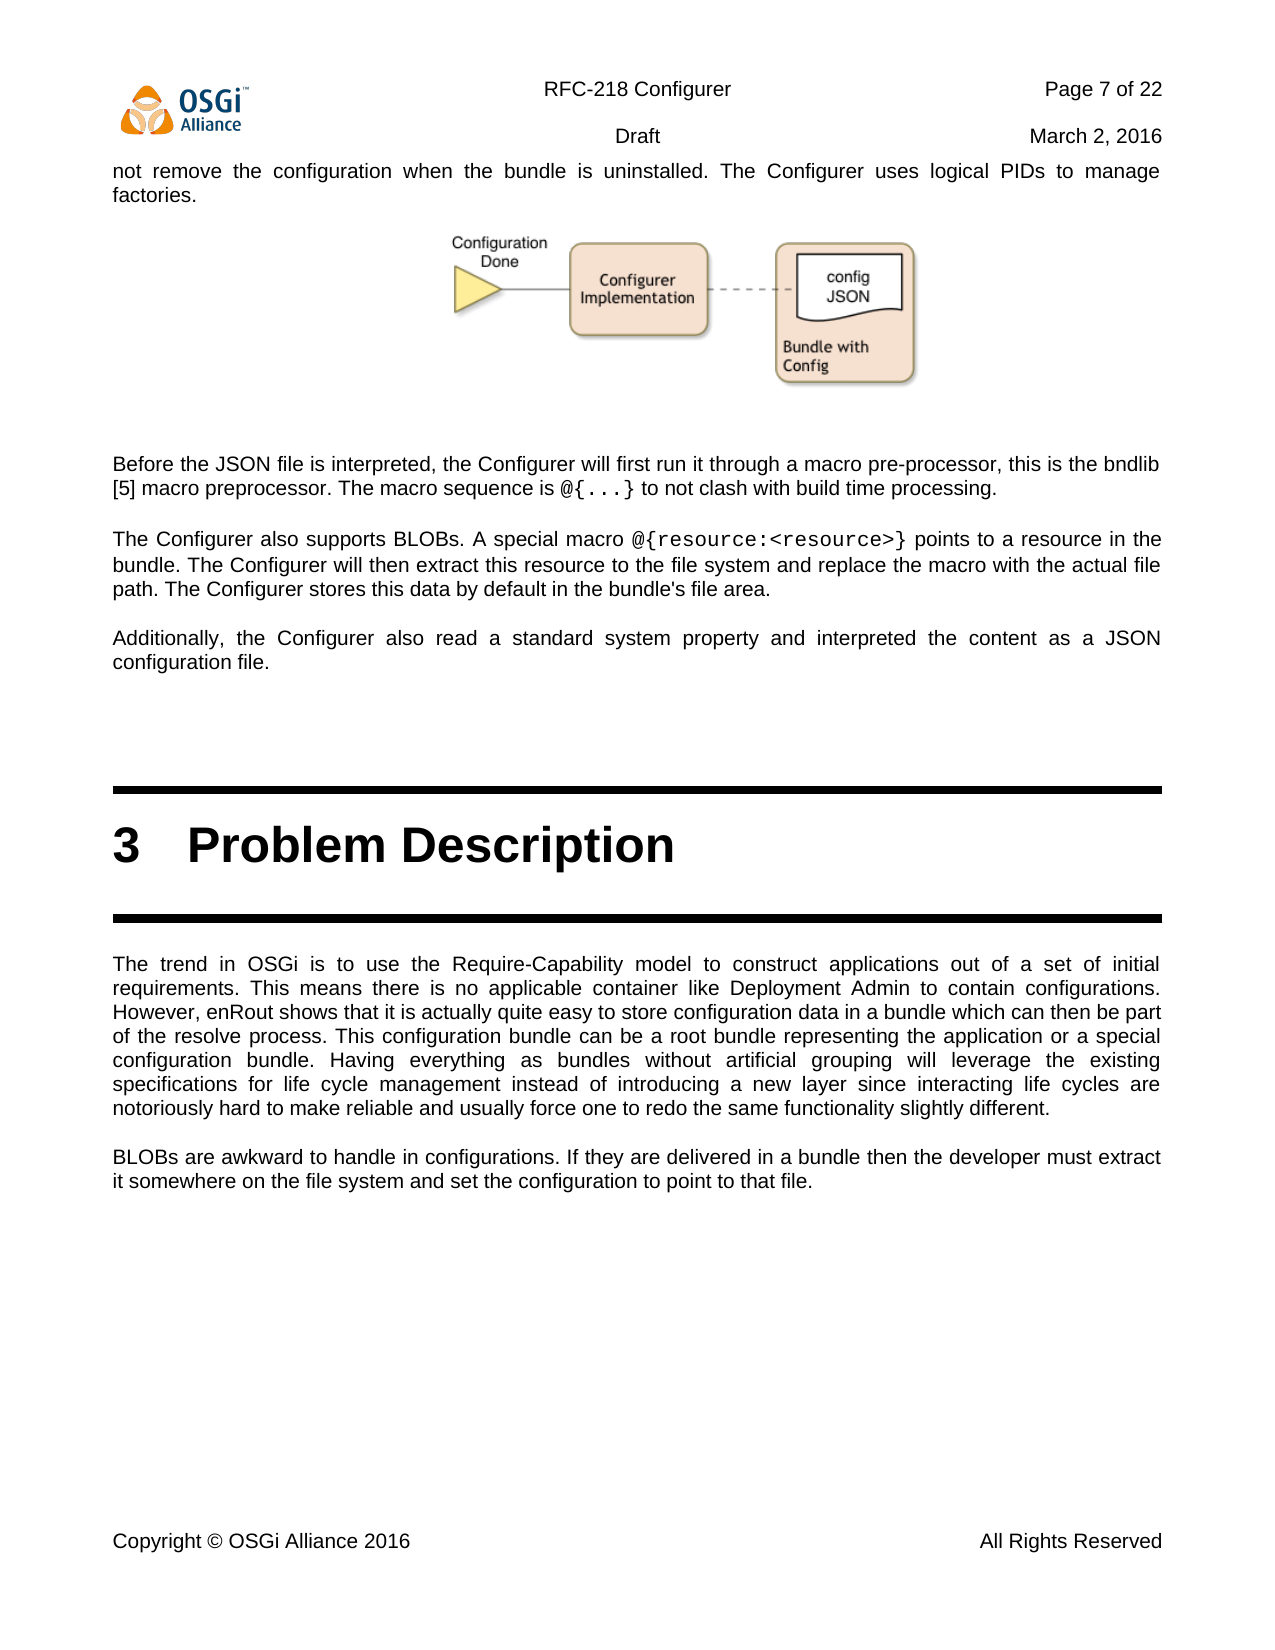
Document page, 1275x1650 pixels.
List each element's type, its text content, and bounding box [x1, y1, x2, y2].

text Before the JSON file is interpreted, the Configurer will first run it through a macro pre-processor, this is the bndlib [5]. macro preprocessor. The macro sequence is @{...} to not clash with build time processing. [112, 452, 1162, 502]
text The Configurer also supports BLOBs. A special macro @{resource:<resource>} points to a resource in the bundle. The Configurer will then extract this resource to the file system and replace the macro with the actual file path. The Configurer stores this data by default in the bundle's file area. [112, 527, 1162, 601]
text The trend in OSGi is to use the Require-Capability model to construct applications out of a set of initial requirements. This means there is no applicable container like Deployment Admin to contain configurations. However, enRout shows that it is actually quite easy to store configuration data in a bundle which can then be part of the resolve process. This configuration bundle can be a root bundle representing the application or a special configuration bundle. Having everything as bundles without artificial grouping will leverage the existing specifications for life cycle management instead of introducing a new layer since interacting life cycles are notoriously hard to make reliable and usually force one to redo the same functionality slightly different. [112, 952, 1162, 1119]
picture [225, 219, 1050, 404]
text BLOBs are awkward to handle in configurations. If they are delivered in a bundle then the developer must extract it somewhere on the file system and set the configuration to point to that file. [112, 1144, 1162, 1192]
text Additionally, the Configurer also read a standard system property and interpreted the content as a JSON configuration file. [112, 626, 1162, 673]
subtitle Problem Description [112, 787, 1162, 923]
text The enRoute project defined a Configurer extender [4].. Bundles can store configuration data in a “magic” resource at configuration/configuration.json. This is a JSON file containing an array of configurations. When a bundle is installed, the Configurer detects the magic resource and installs the corresponding configuration. It does not remove the configuration when the bundle is uninstalled. The Configurer uses logical PIDs to manage factories. [112, 159, 1162, 207]
picture [113, 78, 257, 142]
